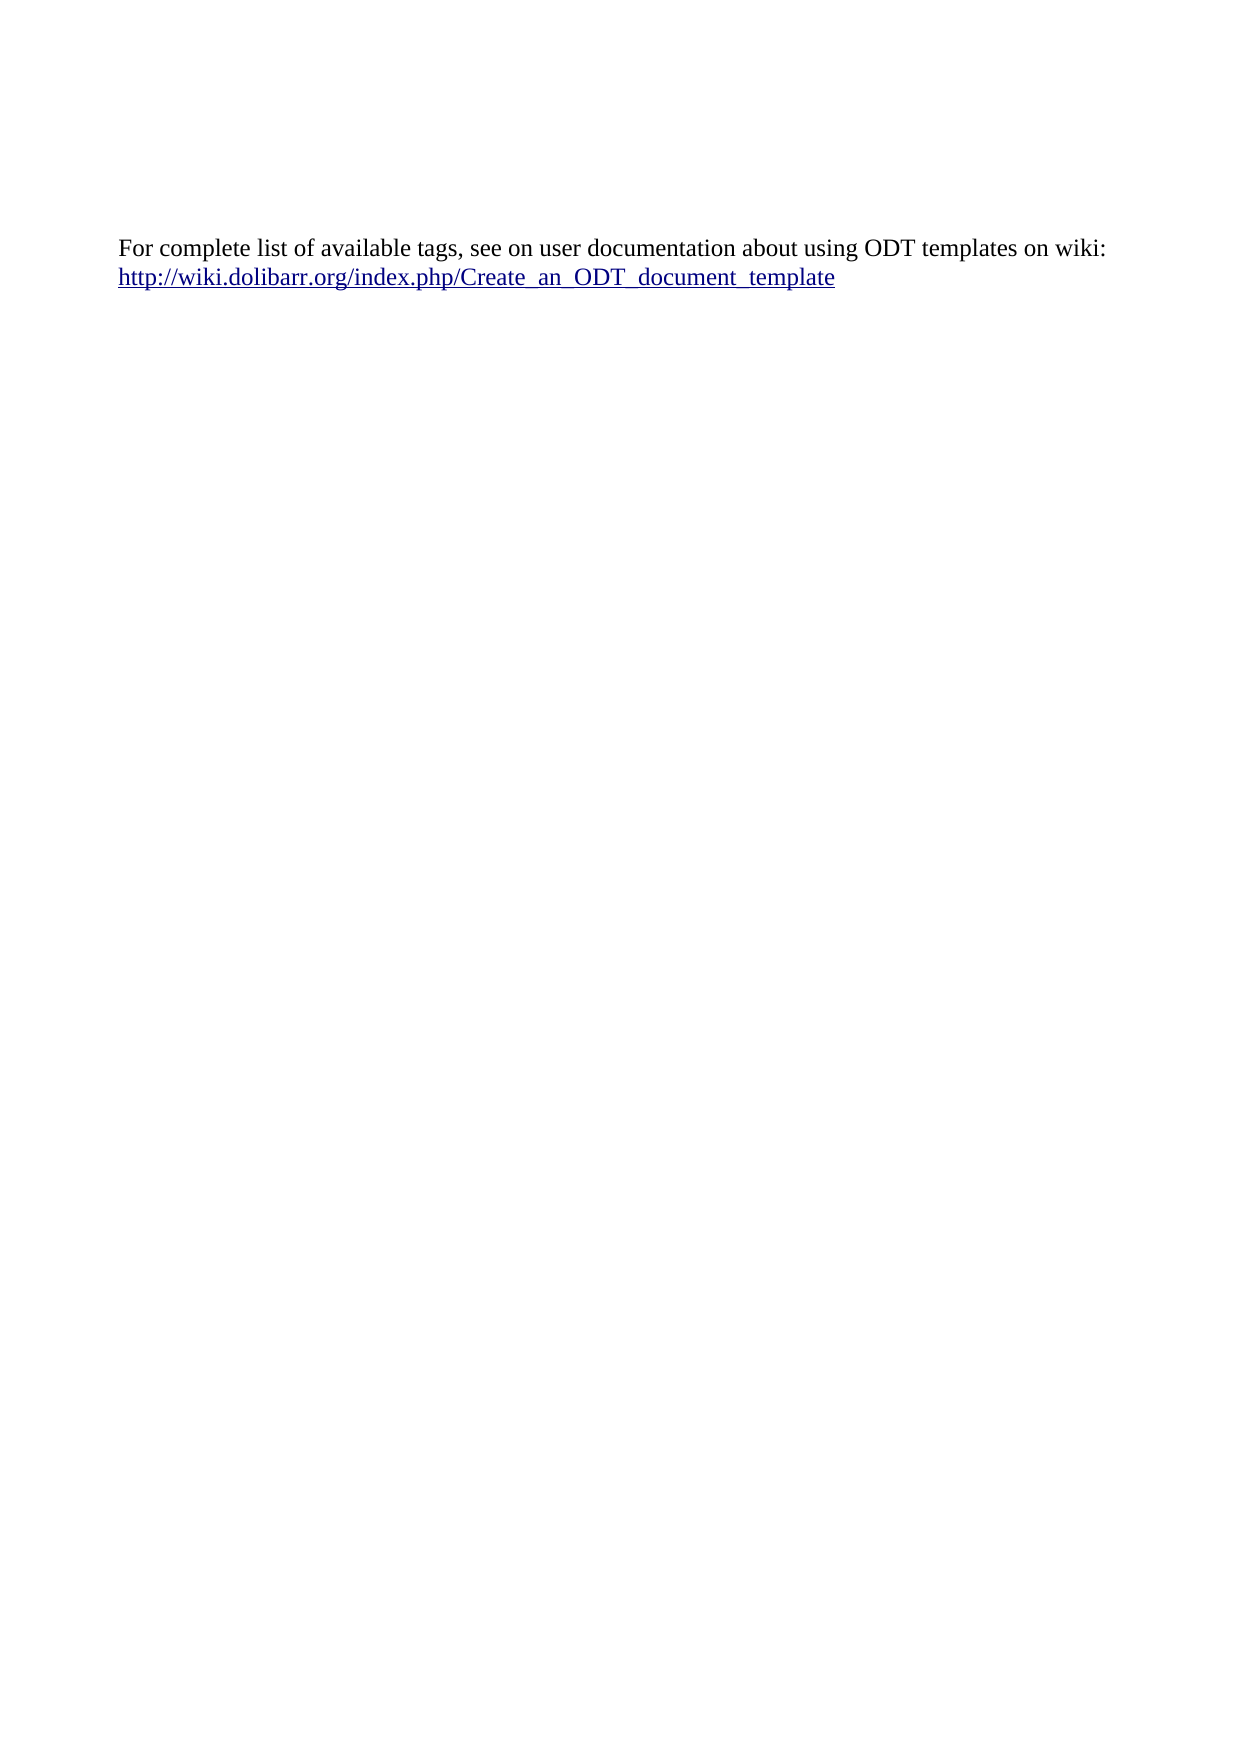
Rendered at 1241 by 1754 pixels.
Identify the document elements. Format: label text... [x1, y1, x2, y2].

text For complete list of available tags, see on user documentation about using ODT templates on wiki: [118, 233, 1122, 262]
text http://wiki.dolibarr.org/index.php/Create_an_ODT_document_template [118, 262, 1122, 291]
